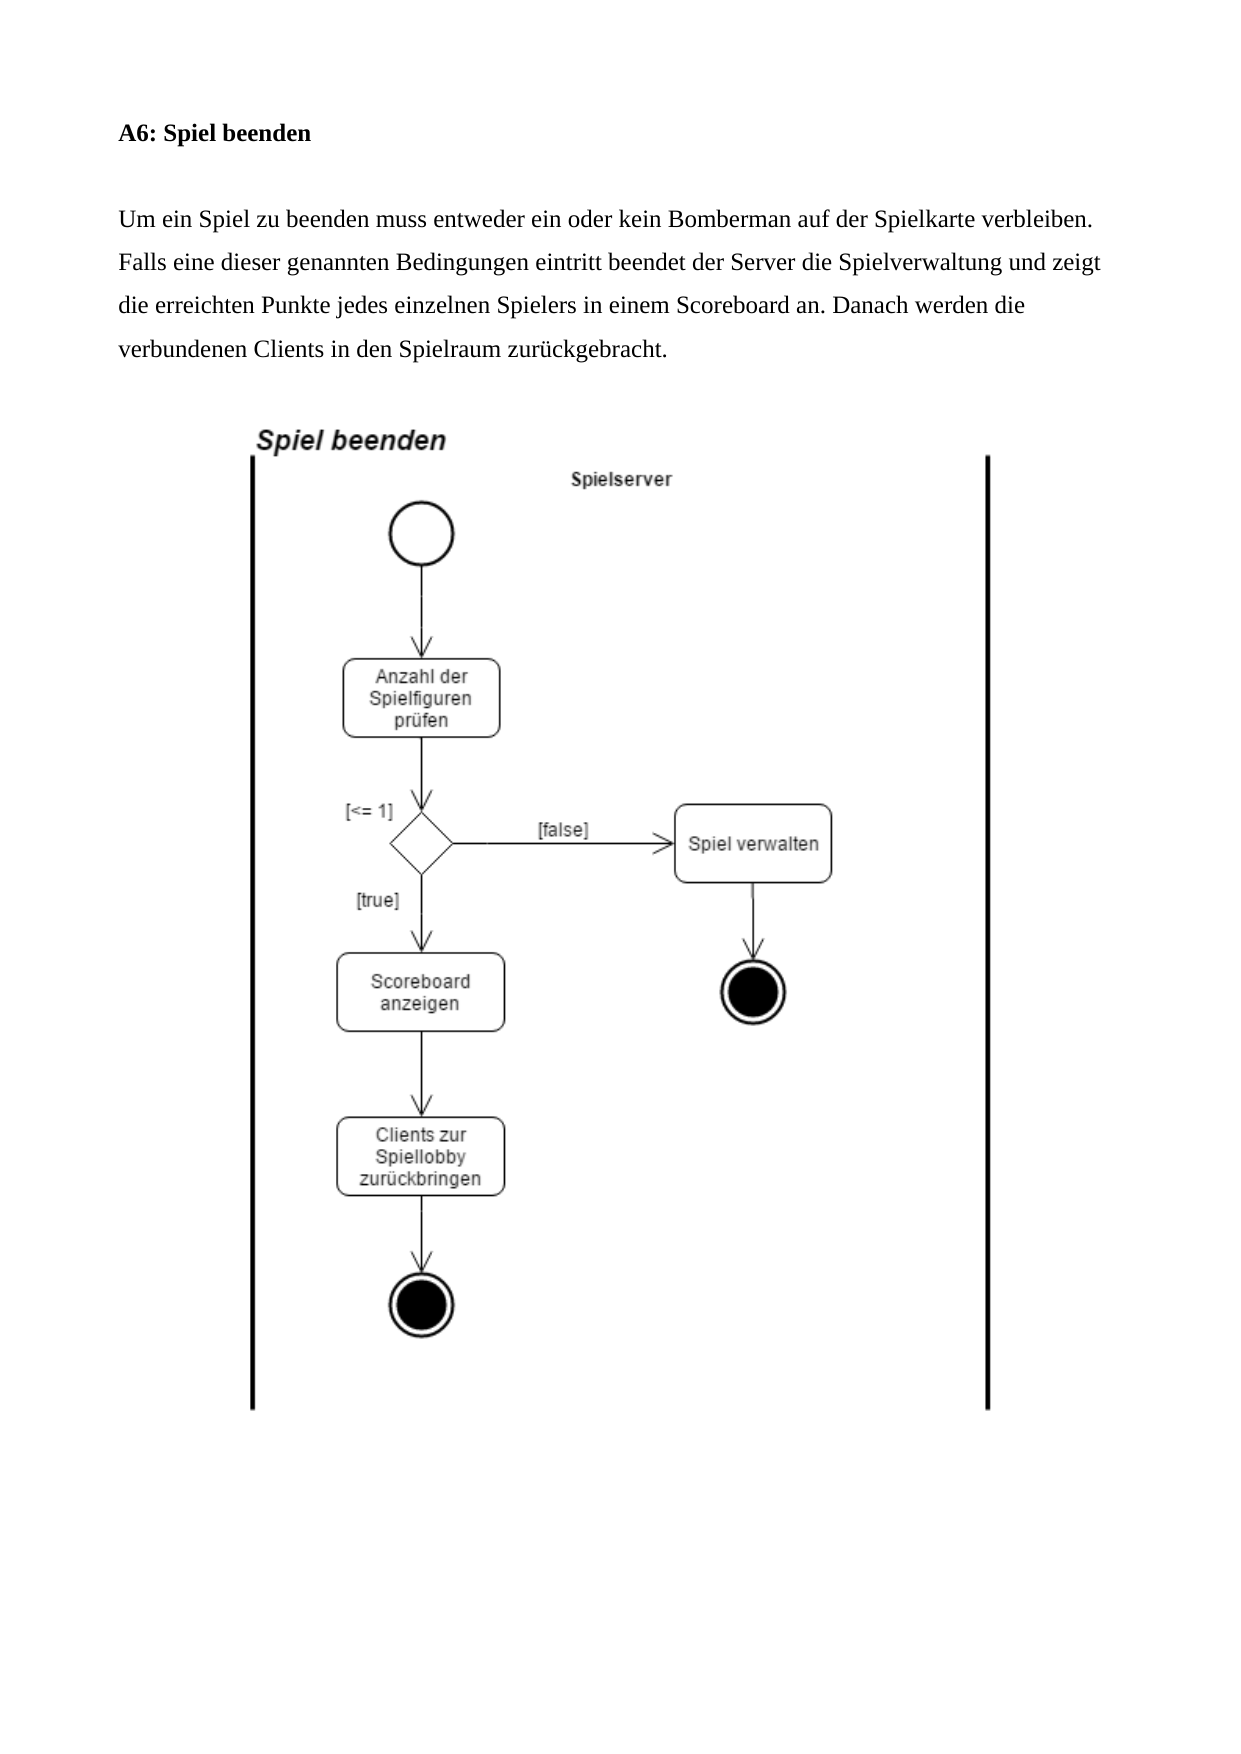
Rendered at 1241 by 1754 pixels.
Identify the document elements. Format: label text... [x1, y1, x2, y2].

text Um ein Spiel zu beenden muss entweder ein oder kein Bomberman auf der Spielkarte verbleiben. Falls eine dieser genannten Bedingungen eintritt beendet der Server die Spielverwaltung und zeigt die erreichten Punkte jedes einzelnen Spielers in einem Scoreboard an. Danach werden die verbundenen Clients in den Spielraum zurückgebracht. [118, 204, 1122, 362]
text A6: Spiel beenden [118, 118, 1122, 147]
